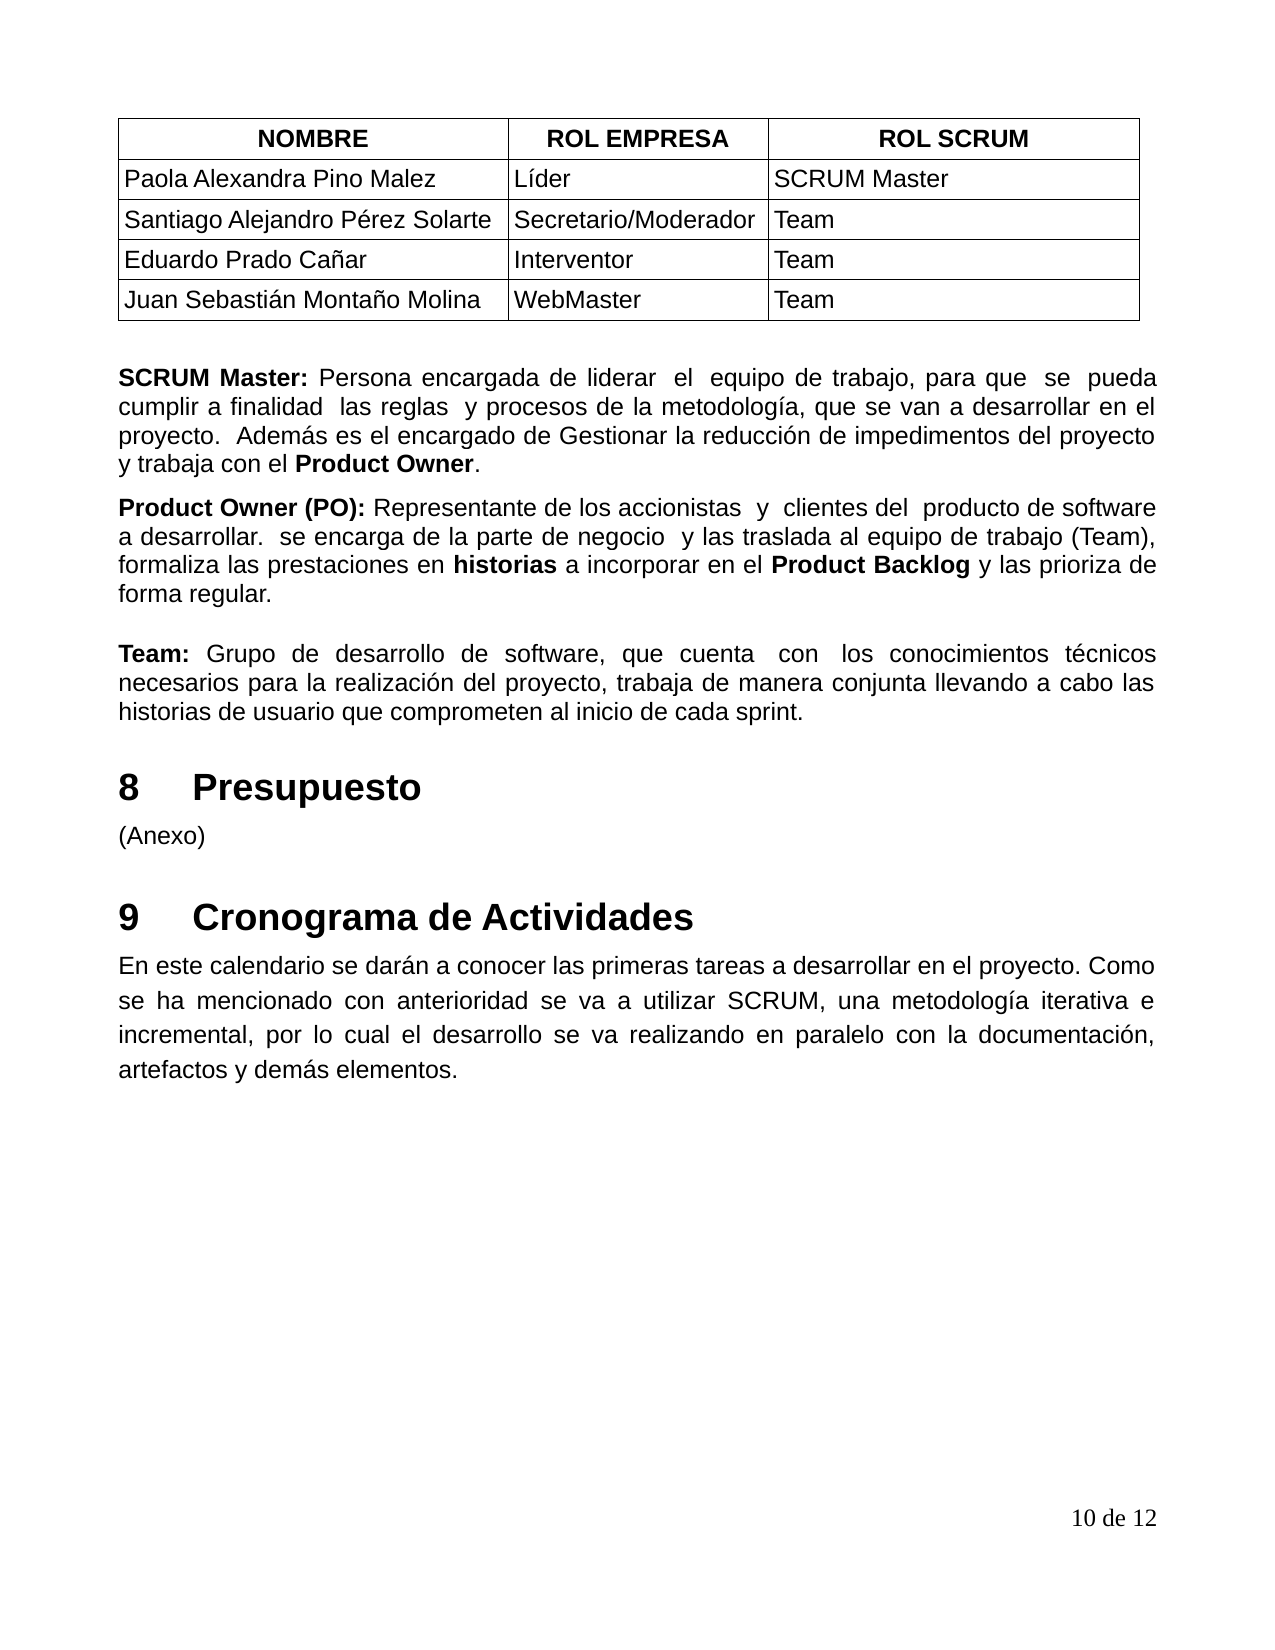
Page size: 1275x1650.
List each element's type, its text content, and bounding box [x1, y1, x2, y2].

table_cell SCRUM Master [769, 160, 1139, 199]
text Product Owner (PO): Representante de los accionistas y clientes del producto de software a desarrollar. se encarga de la parte de negocio y las traslada al equipo de trabajo (Team), formaliza las prestaciones en historias a incorporar en el Product Backlog y las prioriza de forma regular. [118, 493, 1157, 608]
table_header ROL SCRUM [769, 119, 1139, 158]
table_cell Interventor [509, 240, 768, 279]
table_cell Paola Alexandra Pino Malez [119, 160, 508, 199]
table_cell Secretario/Moderador [509, 200, 768, 239]
table_cell Eduardo Prado Cañar [119, 240, 508, 279]
table_cell Team [769, 200, 1139, 239]
table_cell Juan Sebastián Montaño Molina [119, 280, 508, 320]
table_cell Santiago Alejandro Pérez Solarte [119, 200, 508, 239]
table_header ROL EMPRESA [509, 119, 768, 158]
subtitle Cronograma de Actividades [118, 895, 1157, 939]
table_cell WebMaster [509, 280, 768, 320]
text SCRUM Master: Persona encargada de liderar el equipo de trabajo, para que se pueda cumplir a finalidad las reglas y procesos de la metodología, que se van a desarrollar en el proyecto. Además es el encargado de Gestionar la reducción de impedimentos del proyecto y trabaja con el Product Owner. [118, 363, 1157, 478]
text Team: Grupo de desarrollo de software, que cuenta con los conocimientos técnicos necesarios para la realización del proyecto, trabaja de manera conjunta llevando a cabo las historias de usuario que comprometen al inicio de cada sprint. [118, 639, 1157, 725]
table_cell Team [769, 240, 1139, 279]
table_header NOMBRE [119, 119, 508, 158]
table_cell Líder [509, 160, 768, 199]
subtitle Presupuesto [118, 765, 1157, 808]
table_cell Team [769, 280, 1139, 320]
text (Anexo) [118, 821, 1157, 850]
text En este calendario se darán a conocer las primeras tareas a desarrollar en el proyecto. Como se ha mencionado con anterioridad se va a utilizar SCRUM, una metodología iterativa e incremental, por lo cual el desarrollo se va realizando en paralelo con la documentación, artefactos y demás elementos. [118, 951, 1157, 1083]
